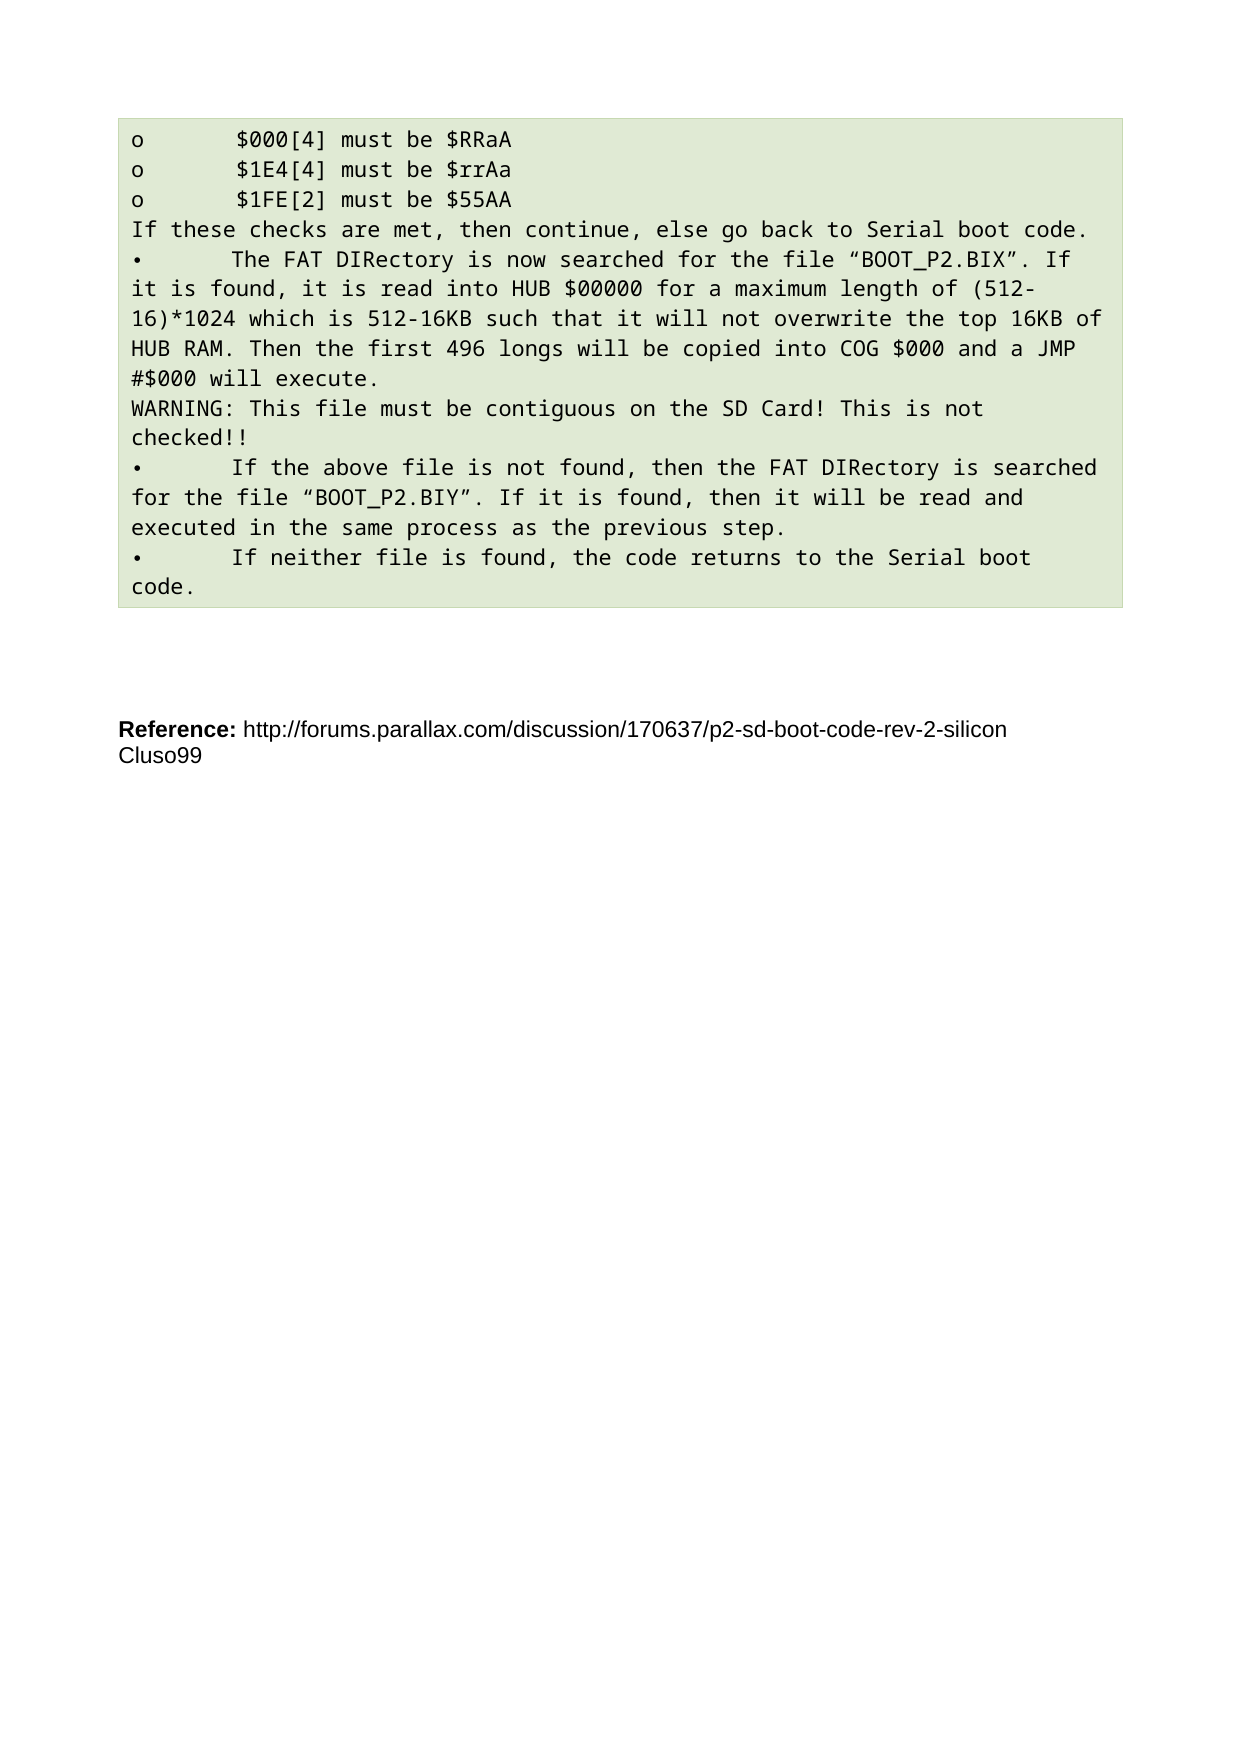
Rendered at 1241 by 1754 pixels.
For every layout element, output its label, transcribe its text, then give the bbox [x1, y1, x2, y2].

text Cluso99 [118, 742, 1122, 769]
text • If neither file is found, the code returns to the Serial boot code. [119, 535, 1122, 607]
text o $1FE[2] must be $55AA [119, 178, 1122, 207]
text • If the above file is not found, then the FAT DIRectory is searched for the file “BOOT_P2.BIY”. If it is found, then it will be read and executed in the same process as the previous step. [119, 446, 1122, 535]
text WARNING: This file must be contiguous on the SD Card! This is not checked!! [119, 386, 1122, 446]
text o $000[4] must be $RRaA [119, 119, 1122, 148]
text Reference: http://forums.parallax.com/discussion/170637/p2-sd-boot-code-rev-2-silicon [118, 716, 1122, 742]
text o $1E4[4] must be $rrAa [119, 148, 1122, 178]
text If these checks are met, then continue, else go back to Serial boot code. [119, 207, 1122, 237]
text • The FAT DIRectory is now searched for the file “BOOT_P2.BIX”. If it is found, it is read into HUB $00000 for a maximum length of (512-16)*1024 which is 512-16KB such that it will not overwrite the top 16KB of HUB RAM. Then the first 496 longs will be copied into COG $000 and a JMP #$000 will execute. [119, 237, 1122, 386]
